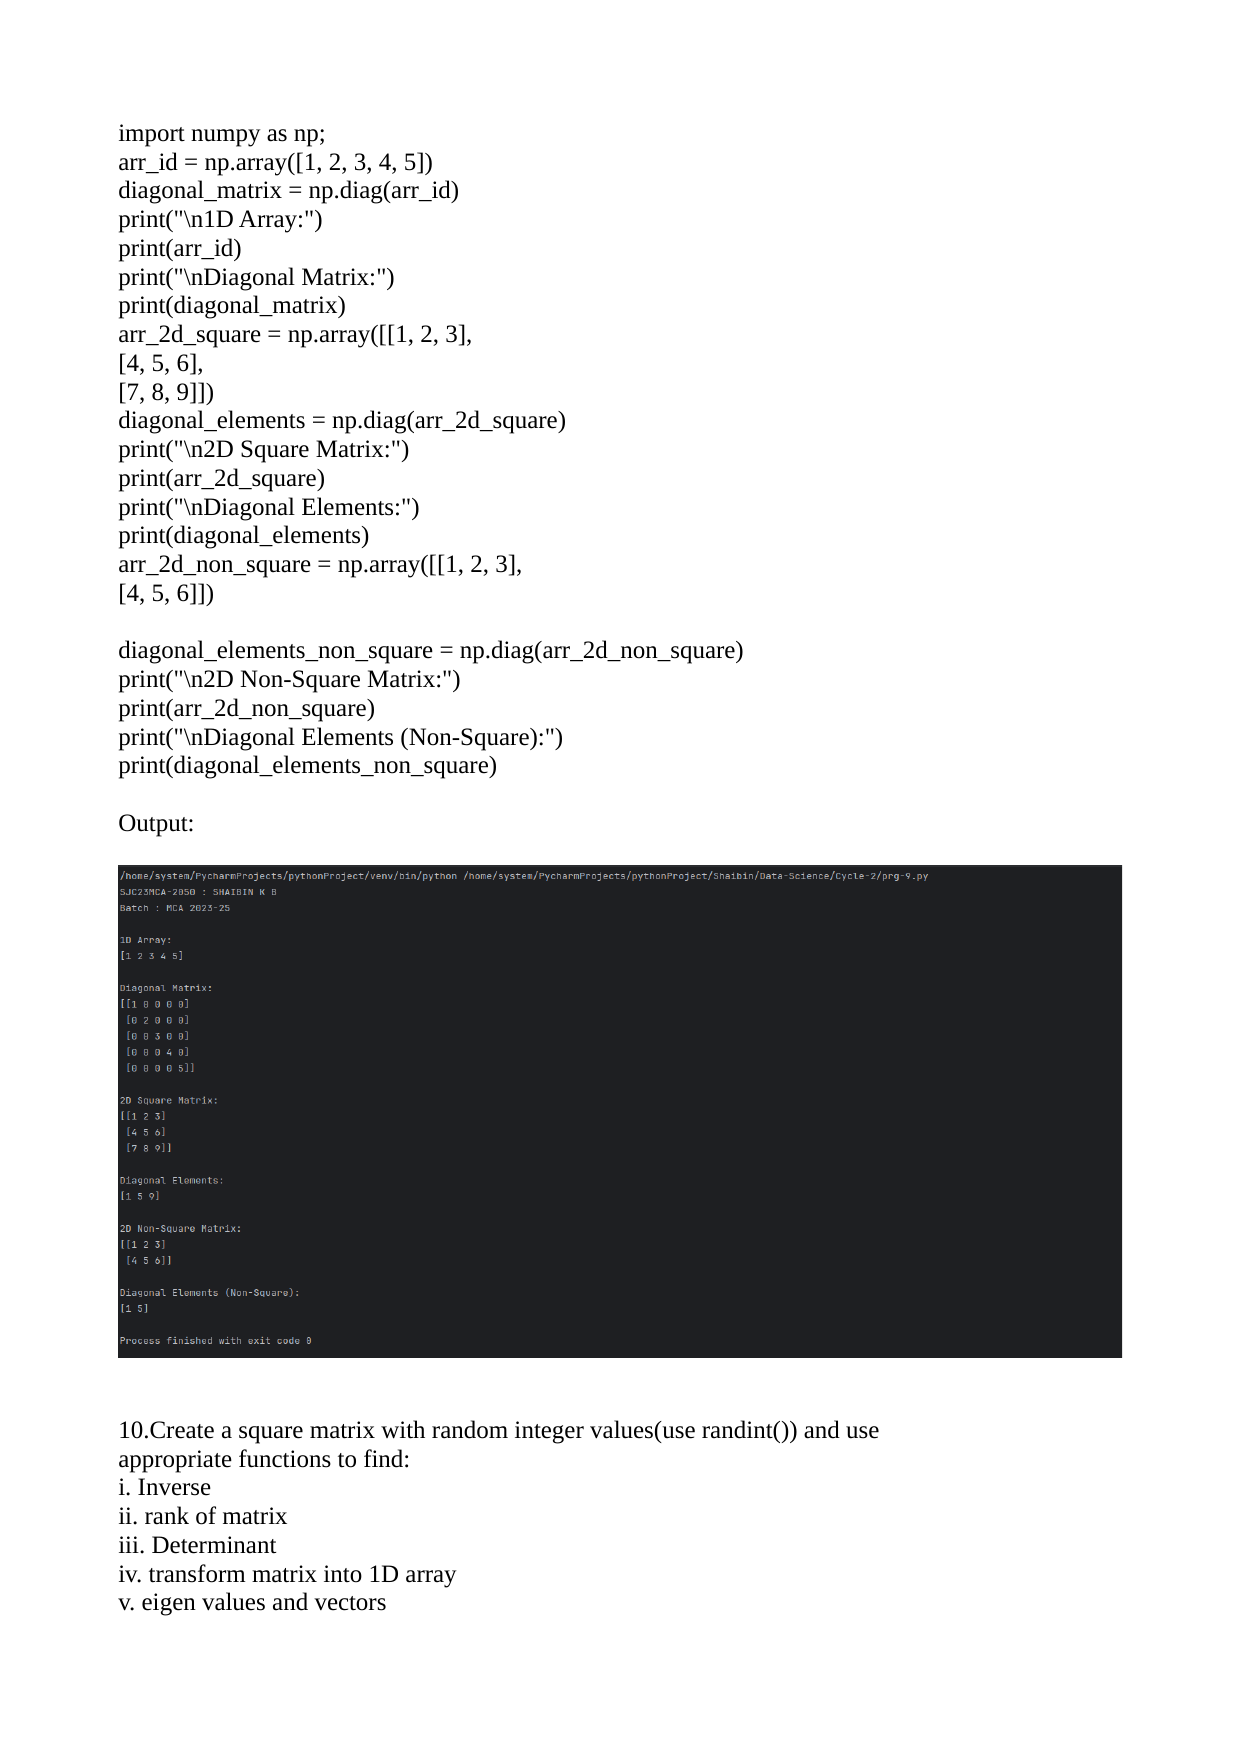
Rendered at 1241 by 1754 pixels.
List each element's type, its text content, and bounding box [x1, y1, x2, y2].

text print("\n2D Square Matrix:") [118, 434, 1122, 463]
text print(arr_2d_square) [118, 463, 1122, 492]
text print(arr_id) [118, 233, 1122, 262]
text diagonal_matrix = np.diag(arr_id) [118, 176, 1122, 204]
text appropriate functions to find: [118, 1444, 1122, 1472]
text [4, 5, 6], [118, 348, 1122, 377]
text i. Inverse [118, 1472, 1122, 1501]
text print("\n1D Array:") [118, 204, 1122, 233]
text [4, 5, 6]]) [118, 578, 1122, 607]
text diagonal_elements = np.diag(arr_2d_square) [118, 406, 1122, 434]
text ii. rank of matrix [118, 1501, 1122, 1530]
text arr_2d_non_square = np.array([[1, 2, 3], [118, 549, 1122, 578]
text Output: [118, 808, 1122, 837]
picture [118, 865, 1123, 1358]
text v. eigen values and vectors [118, 1587, 1122, 1616]
text iv. transform matrix into 1D array [118, 1559, 1122, 1587]
text print("\nDiagonal Matrix:") [118, 262, 1122, 291]
text arr_id = np.array([1, 2, 3, 4, 5]) [118, 147, 1122, 176]
text print(diagonal_elements) [118, 521, 1122, 549]
text print("\n2D Non-Square Matrix:") [118, 664, 1122, 693]
text import numpy as np; [118, 118, 1122, 147]
text print("\nDiagonal Elements:") [118, 492, 1122, 521]
text print(arr_2d_non_square) [118, 693, 1122, 722]
text print(diagonal_elements_non_square) [118, 751, 1122, 779]
text print("\nDiagonal Elements (Non-Square):") [118, 722, 1122, 751]
text arr_2d_square = np.array([[1, 2, 3], [118, 319, 1122, 348]
text [7, 8, 9]]) [118, 377, 1122, 406]
text 10.Create a square matrix with random integer values(use randint()) and use [118, 1415, 1122, 1444]
text print(diagonal_matrix) [118, 291, 1122, 319]
text diagonal_elements_non_square = np.diag(arr_2d_non_square) [118, 636, 1122, 664]
text iii. Determinant [118, 1530, 1122, 1559]
